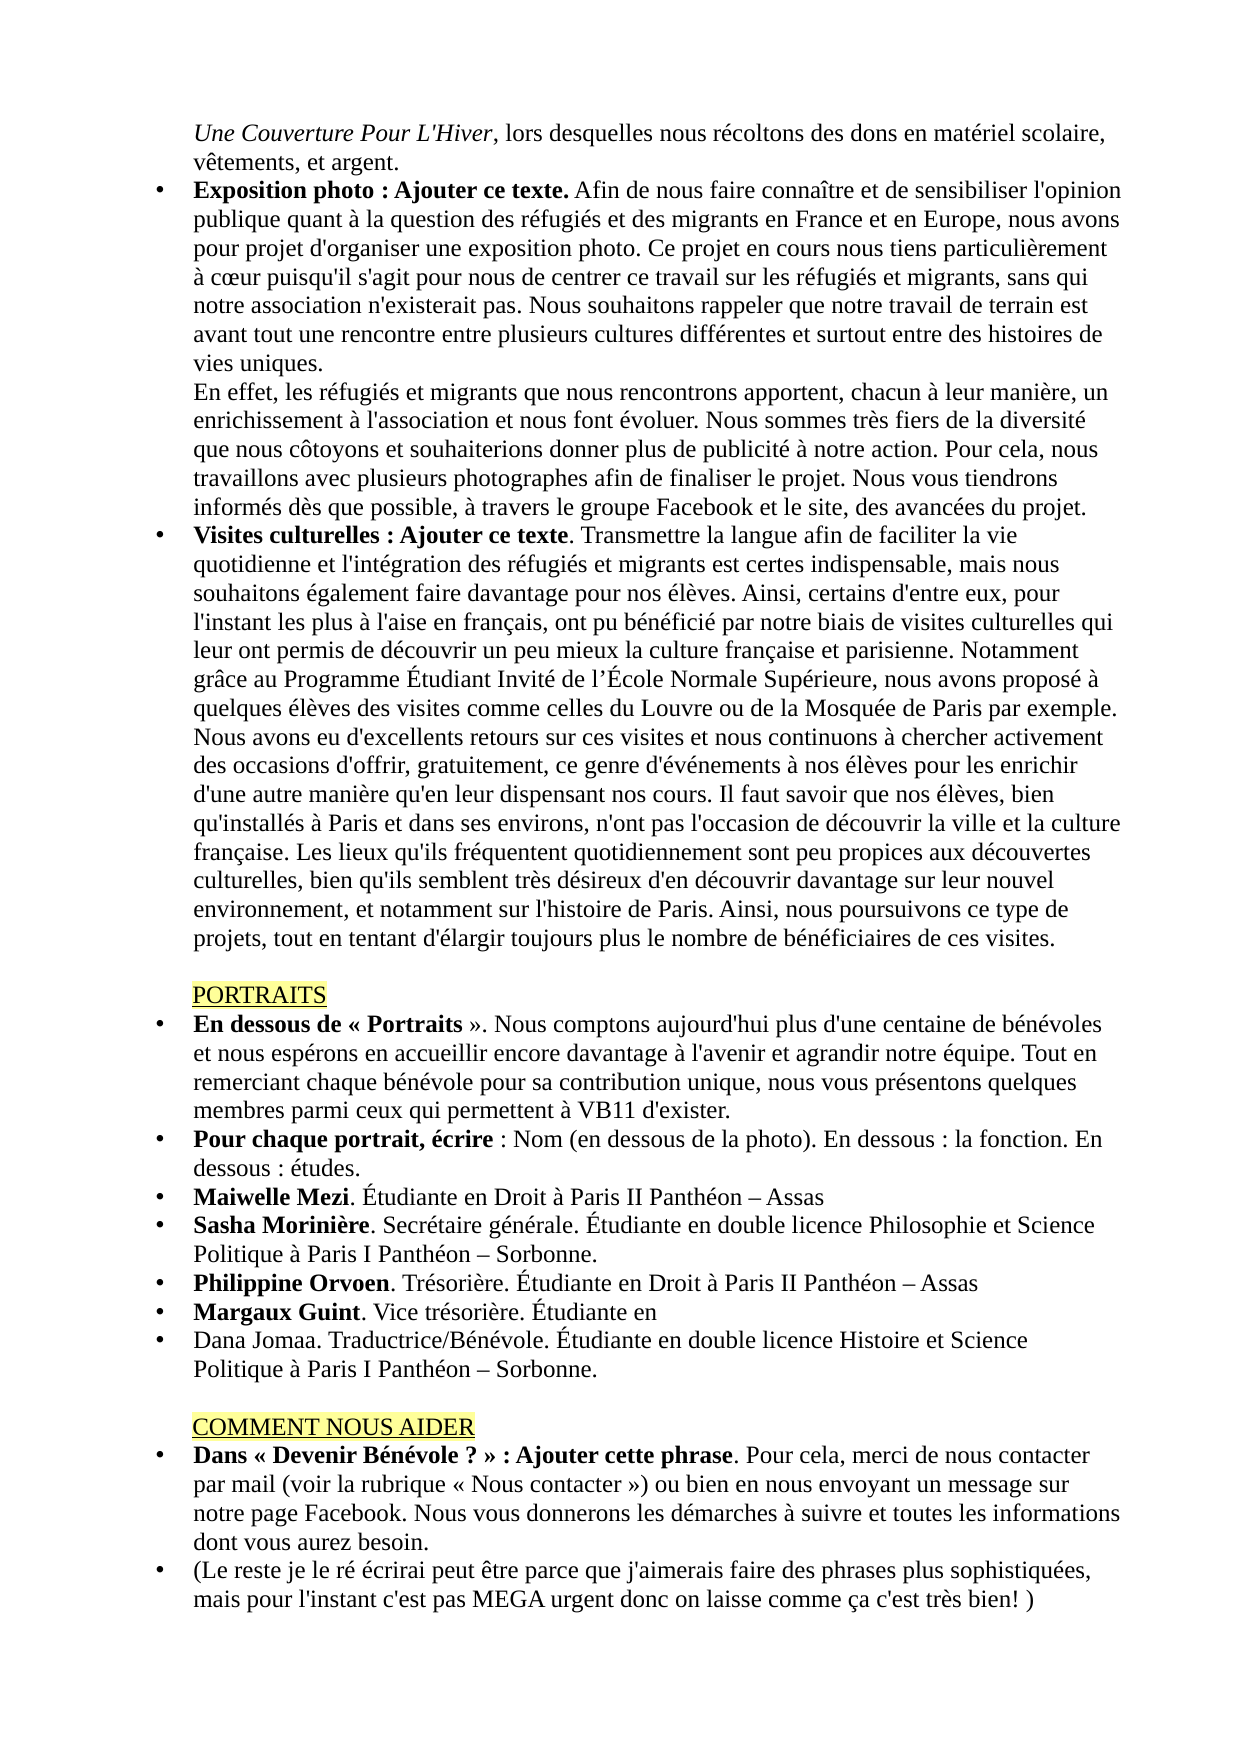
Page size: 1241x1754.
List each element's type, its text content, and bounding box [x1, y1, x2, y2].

list Sasha Morinière. Secrétaire générale. Étudiante en double licence Philosophie et Science Politique à Paris I Panthéon – Sorbonne. [156, 1211, 1122, 1268]
list Nous avons eu d'excellents retours sur ces visites et nous continuons à chercher activement des occasions d'offrir, gratuitement, ce genre d'événements à nos élèves pour les enrichir d'une autre manière qu'en leur dispensant nos cours. Il faut savoir que nos élèves, bien qu'installés à Paris et dans ses environs, n'ont pas l'occasion de découvrir la ville et la culture française. Les lieux qu'ils fréquentent quotidiennement sont peu propices aux découvertes culturelles, bien qu'ils semblent très désireux d'en découvrir davantage sur leur nouvel environnement, et notamment sur l'histoire de Paris. Ainsi, nous poursuivons ce type de projets, tout en tentant d'élargir toujours plus le nombre de bénéficiaires de ces visites. [156, 722, 1122, 952]
list En dessous de « Portraits ». Nous comptons aujourd'hui plus d'une centaine de bénévoles et nous espérons en accueillir encore davantage à l'avenir et agrandir notre équipe. Tout en remerciant chaque bénévole pour sa contribution unique, nous vous présentons quelques membres parmi ceux qui permettent à VB11 d'exister. [156, 1009, 1122, 1124]
list Dana Jomaa. Traductrice/Bénévole. Étudiante en double licence Histoire et Science Politique à Paris I Panthéon – Sorbonne. [156, 1326, 1122, 1383]
list En effet, les réfugiés et migrants que nous rencontrons apportent, chacun à leur manière, un enrichissement à l'association et nous font évoluer. Nous sommes très fiers de la diversité que nous côtoyons et souhaiterions donner plus de publicité à notre action. Pour cela, nous travaillons avec plusieurs photographes afin de finaliser le projet. Nous vous tiendrons informés dès que possible, à travers le groupe Facebook et le site, des avancées du projet. [156, 377, 1122, 521]
text COMMENT NOUS AIDER [118, 1412, 1122, 1441]
list Dans « Devenir Bénévole ? » : Ajouter cette phrase. Pour cela, merci de nous contacter par mail (voir la rubrique « Nous contacter ») ou bien en nous envoyant un message sur notre page Facebook. Nous vous donnerons les démarches à suivre et toutes les informations dont vous aurez besoin. [156, 1441, 1122, 1556]
list Philippine Orvoen. Trésorière. Étudiante en Droit à Paris II Panthéon – Assas [156, 1268, 1122, 1297]
list (Le reste je le ré écrirai peut être parce que j'aimerais faire des phrases plus sophistiquées, mais pour l'instant c'est pas MEGA urgent donc on laisse comme ça c'est très bien! ) [156, 1556, 1122, 1613]
text PORTRAITS [118, 981, 1122, 1009]
list Visites culturelles : Ajouter ce texte. Transmettre la langue afin de faciliter la vie quotidienne et l'intégration des réfugiés et migrants est certes indispensable, mais nous souhaitons également faire davantage pour nos élèves. Ainsi, certains d'entre eux, pour l'instant les plus à l'aise en français, ont pu bénéficié par notre biais de visites culturelles qui leur ont permis de découvrir un peu mieux la culture française et parisienne. Notamment grâce au Programme Étudiant Invité de l’École Normale Supérieure, nous avons proposé à quelques élèves des visites comme celles du Louvre ou de la Mosquée de Paris par exemple. [156, 521, 1122, 722]
list Pour chaque portrait, écrire : Nom (en dessous de la photo). En dessous : la fonction. En dessous : études. [156, 1124, 1122, 1182]
list Exposition photo : Ajouter ce texte. Afin de nous faire connaître et de sensibiliser l'opinion publique quant à la question des réfugiés et des migrants en France et en Europe, nous avons pour projet d'organiser une exposition photo. Ce projet en cours nous tiens particulièrement à cœur puisqu'il s'agit pour nous de centrer ce travail sur les réfugiés et migrants, sans qui notre association n'existerait pas. Nous souhaitons rappeler que notre travail de terrain est avant tout une rencontre entre plusieurs cultures différentes et surtout entre des histoires de vies uniques. [156, 176, 1122, 377]
list Une Couverture Pour L'Hiver, lors desquelles nous récoltons des dons en matériel scolaire, vêtements, et argent. [156, 118, 1122, 176]
list Margaux Guint. Vice trésorière. Étudiante en [156, 1297, 1122, 1326]
list Maiwelle Mezi. Étudiante en Droit à Paris II Panthéon – Assas [156, 1182, 1122, 1211]
